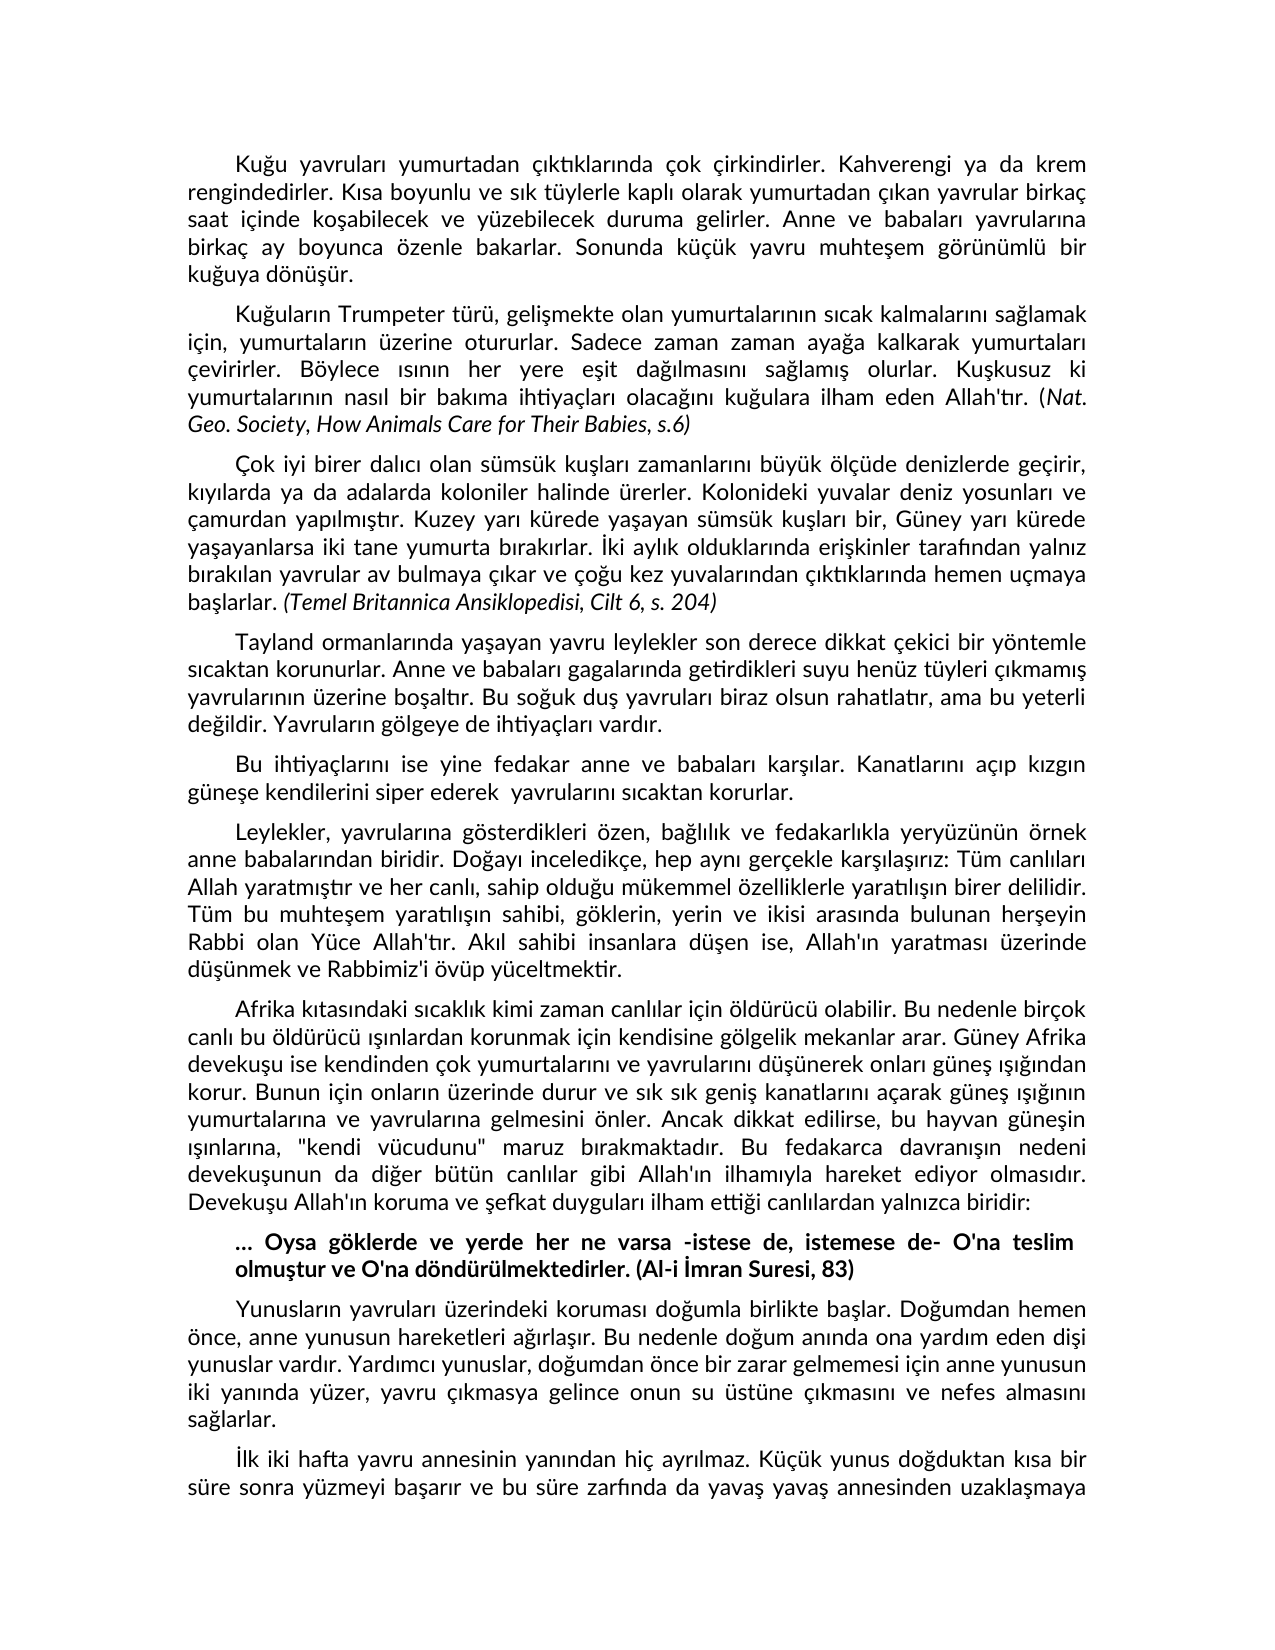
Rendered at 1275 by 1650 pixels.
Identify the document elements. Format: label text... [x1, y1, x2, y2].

text İlk iki hafta yavru annesinin yanından hiç ayrılmaz. Küçük yunus doğduktan kısa bir süre sonra yüzmeyi başarır ve bu süre zarfında da yavaş yavaş annesinden uzaklaşmaya [187, 1445, 1087, 1500]
text Çok iyi birer dalıcı olan sümsük kuşları zamanlarını büyük ölçüde denizlerde geçirir, kıyılarda ya da adalarda koloniler halinde ürerler. Kolonideki yuvalar deniz yosunları ve çamurdan yapılmıştır. Kuzey yarı kürede yaşayan sümsük kuşları bir, Güney yarı kürede yaşayanlarsa iki tane yumurta bırakırlar. İki aylık olduklarında erişkinler tarafından yalnız bırakılan yavrular av bulmaya çıkar ve çoğu kez yuvalarından çıktıklarında hemen uçmaya başlarlar. (Temel Britannica Ansiklopedisi, Cilt 6, s. 204) [187, 450, 1087, 615]
text Leylekler, yavrularına gösterdikleri özen, bağlılık ve fedakarlıkla yeryüzünün örnek anne babalarından biridir. Doğayı inceledikçe, hep aynı gerçekle karşılaşırız: Tüm canlıları Allah yaratmıştır ve her canlı, sahip olduğu mükemmel özelliklerle yaratılışın birer delilidir. Tüm bu muhteşem yaratılışın sahibi, göklerin, yerin ve ikisi arasında bulunan herşeyin Rabbi olan Yüce Allah'tır. Akıl sahibi insanlara düşen ise, Allah'ın yaratması üzerinde düşünmek ve Rabbimiz'i övüp yüceltmektir. [187, 817, 1087, 982]
text … Oysa göklerde ve yerde her ne varsa -istese de, istemese de- O'na teslim olmuştur ve O'na döndürülmektedirler. (Al-i İmran Suresi, 83) [235, 1227, 1076, 1282]
text Bu ihtiyaçlarını ise yine fedakar anne ve babaları karşılar. Kanatlarını açıp kızgın güneşe kendilerini siper ederek yavrularını sıcaktan korurlar. [187, 750, 1087, 805]
text Kuğu yavruları yumurtadan çıktıklarında çok çirkindirler. Kahverengi ya da krem rengindedirler. Kısa boyunlu ve sık tüylerle kaplı olarak yumurtadan çıkan yavrular birkaç saat içinde koşabilecek ve yüzebilecek duruma gelirler. Anne ve babaları yavrularına birkaç ay boyunca özenle bakarlar. Sonunda küçük yavru muhteşem görünümlü bir kuğuya dönüşür. [187, 150, 1087, 287]
text Yunusların yavruları üzerindeki koruması doğumla birlikte başlar. Doğumdan hemen önce, anne yunusun hareketleri ağırlaşır. Bu nedenle doğum anında ona yardım eden dişi yunuslar vardır. Yardımcı yunuslar, doğumdan önce bir zarar gelmemesi için anne yunusun iki yanında yüzer, yavru çıkmasya gelince onun su üstüne çıkmasını ve nefes almasını sağlarlar. [187, 1295, 1087, 1432]
text Kuğuların Trumpeter türü, gelişmekte olan yumurtalarının sıcak kalmalarını sağlamak için, yumurtaların üzerine otururlar. Sadece zaman zaman ayağa kalkarak yumurtaları çevirirler. Böylece ısının her yere eşit dağılmasını sağlamış olurlar. Kuşkusuz ki yumurtalarının nasıl bir bakıma ihtiyaçları olacağını kuğulara ilham eden Allah'tır. (Nat. Geo. Society, How Animals Care for Their Babies, s.6) [187, 300, 1087, 437]
text Tayland ormanlarında yaşayan yavru leylekler son derece dikkat çekici bir yöntemle sıcaktan korunurlar. Anne ve babaları gagalarında getirdikleri suyu henüz tüyleri çıkmamış yavrularının üzerine boşaltır. Bu soğuk duş yavruları biraz olsun rahatlatır, ama bu yeterli değildir. Yavruların gölgeye de ihtiyaçları vardır. [187, 627, 1087, 737]
text Afrika kıtasındaki sıcaklık kimi zaman canlılar için öldürücü olabilir. Bu nedenle birçok canlı bu öldürücü ışınlardan korunmak için kendisine gölgelik mekanlar arar. Güney Afrika devekuşu ise kendinden çok yumurtalarını ve yavrularını düşünerek onları güneş ışığından korur. Bunun için onların üzerinde durur ve sık sık geniş kanatlarını açarak güneş ışığının yumurtalarına ve yavrularına gelmesini önler. Ancak dikkat edilirse, bu hayvan güneşin ışınlarına, "kendi vücudunu" maruz bırakmaktadır. Bu fedakarca davranışın nedeni devekuşunun da diğer bütün canlılar gibi Allah'ın ilhamıyla hareket ediyor olmasıdır. Devekuşu Allah'ın koruma ve şefkat duyguları ilham ettiği canlılardan yalnızca biridir: [187, 995, 1087, 1215]
